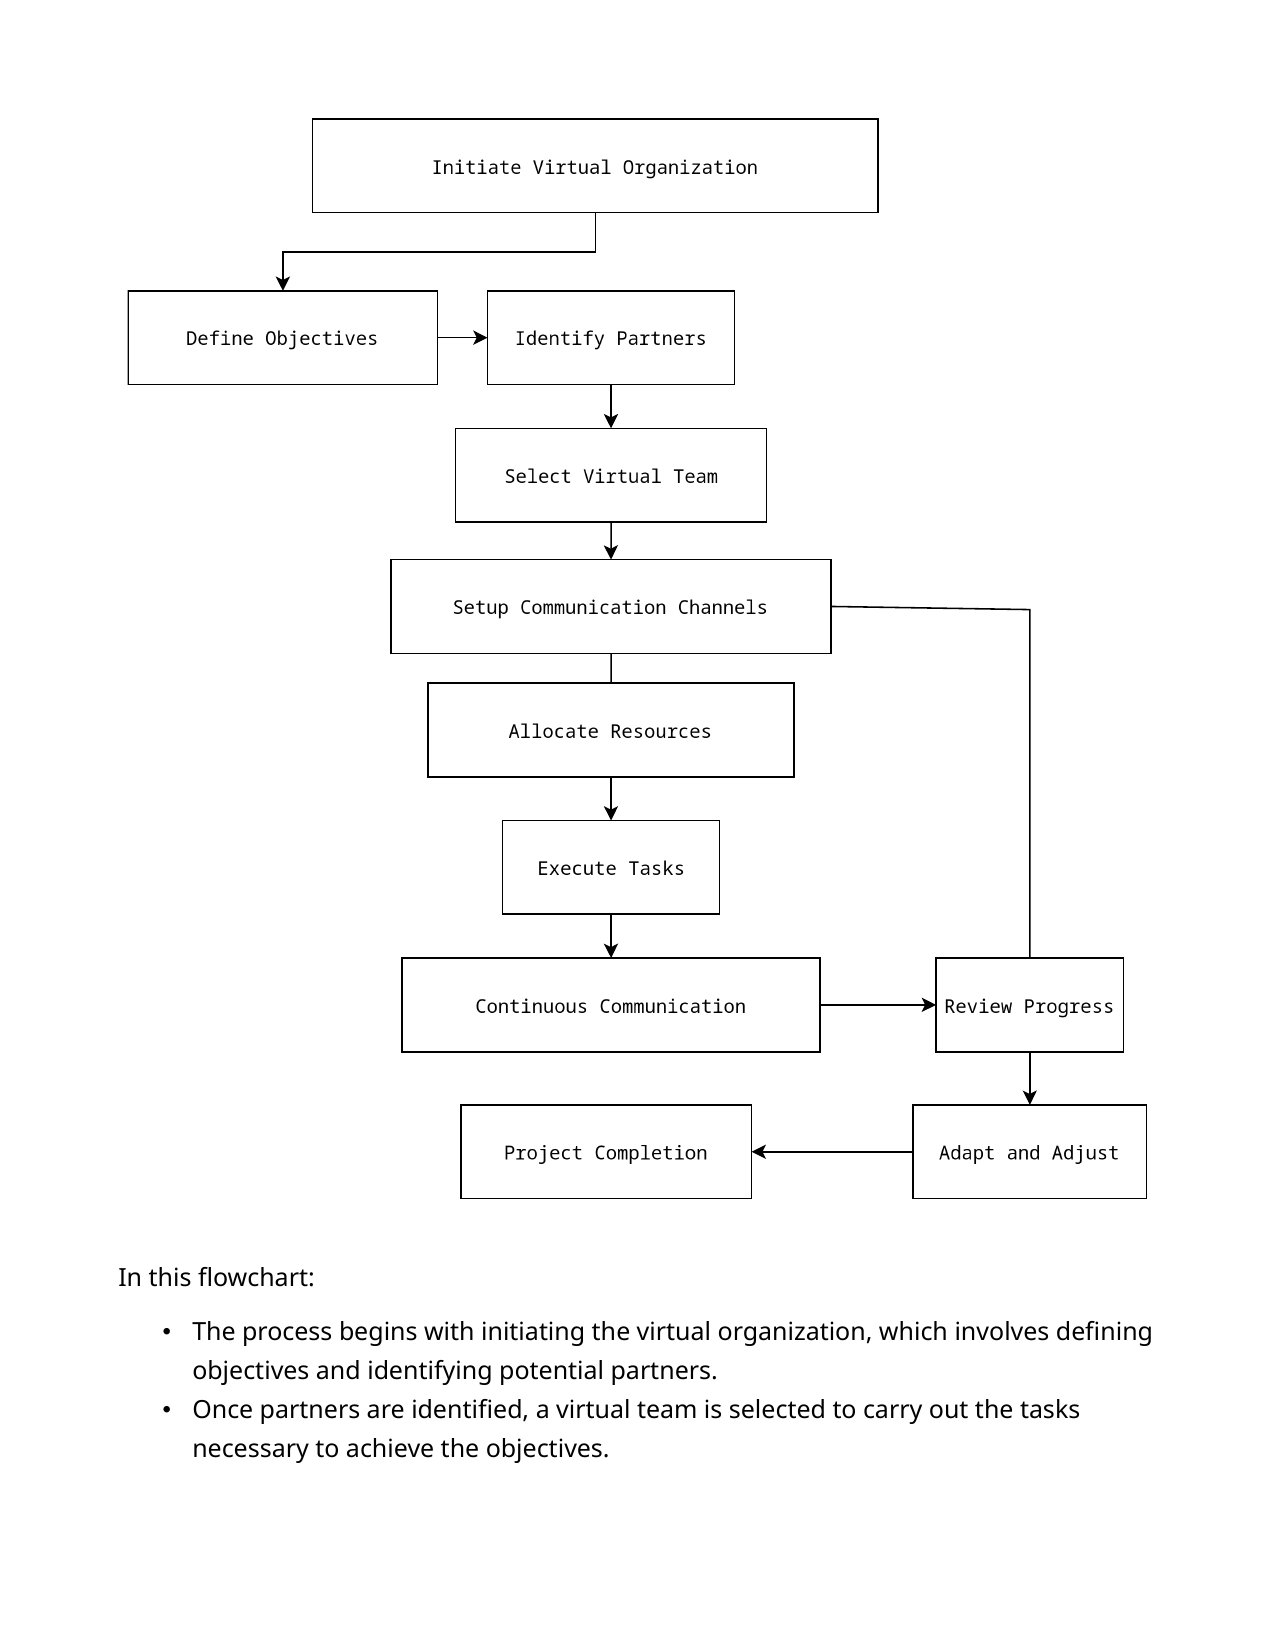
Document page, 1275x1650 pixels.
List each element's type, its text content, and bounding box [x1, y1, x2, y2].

text In this flowchart: [118, 1260, 1157, 1294]
list The process begins with initiating the virtual organization, which involves defining objectives and identifying potential partners. [162, 1313, 1157, 1387]
list Once partners are identified, a virtual team is selected to carry out the tasks necessary to achieve the objectives. [162, 1392, 1157, 1465]
